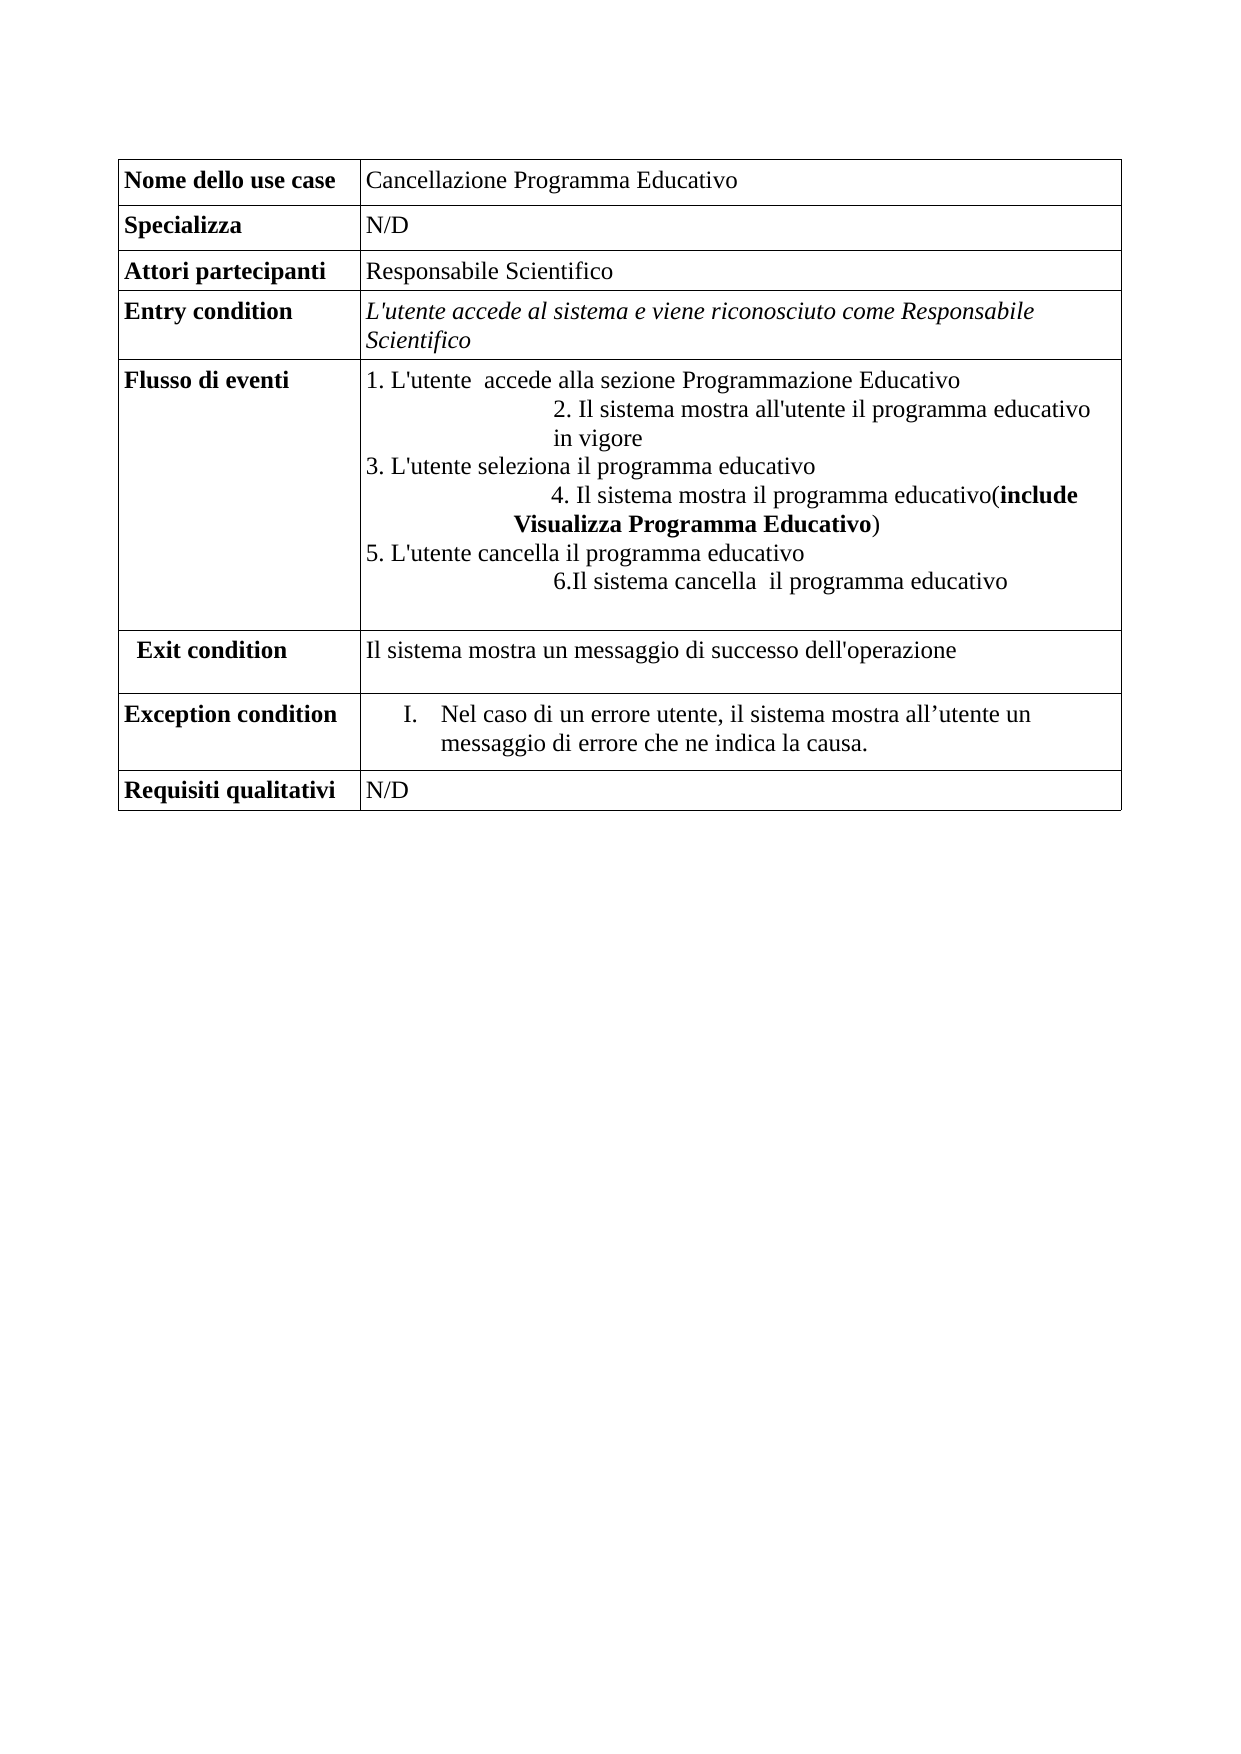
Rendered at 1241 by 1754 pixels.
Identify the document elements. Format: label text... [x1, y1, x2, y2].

table_header Cancellazione Programma Educativo [361, 160, 1121, 205]
table_cell Il sistema mostra un messaggio di successo dell'operazione [361, 631, 1121, 693]
table_cell Exception condition [119, 694, 360, 770]
table_cell Responsabile Scientifico [361, 251, 1121, 290]
table_cell Entry condition [119, 291, 360, 359]
table_cell Nel caso di un errore utente, il sistema mostra all’utente un messaggio di errore che ne indica la causa. [361, 694, 1121, 770]
table_cell Flusso di eventi [119, 360, 360, 630]
table_cell N/D [361, 206, 1121, 250]
table_cell L'utente accede alla sezione Programmazione Educativo 2. Il sistema mostra all'utente il programma educativo in vigore 3. L'utente seleziona il programma educativo 4. Il sistema mostra il programma educativo(include Visualizza Programma Educativo) 5. L'utente cancella il programma educativo 6.Il sistema cancella il programma educativo [361, 360, 1121, 630]
table_cell Exit condition [119, 631, 360, 693]
table_cell Attori partecipanti [119, 251, 360, 290]
table_cell N/D [361, 771, 1121, 810]
table_cell Requisiti qualitativi [119, 771, 360, 810]
table_header Nome dello use case [119, 160, 360, 205]
table_cell Specializza [119, 206, 360, 250]
table_cell L'utente accede al sistema e viene riconosciuto come Responsabile Scientifico [361, 291, 1121, 359]
